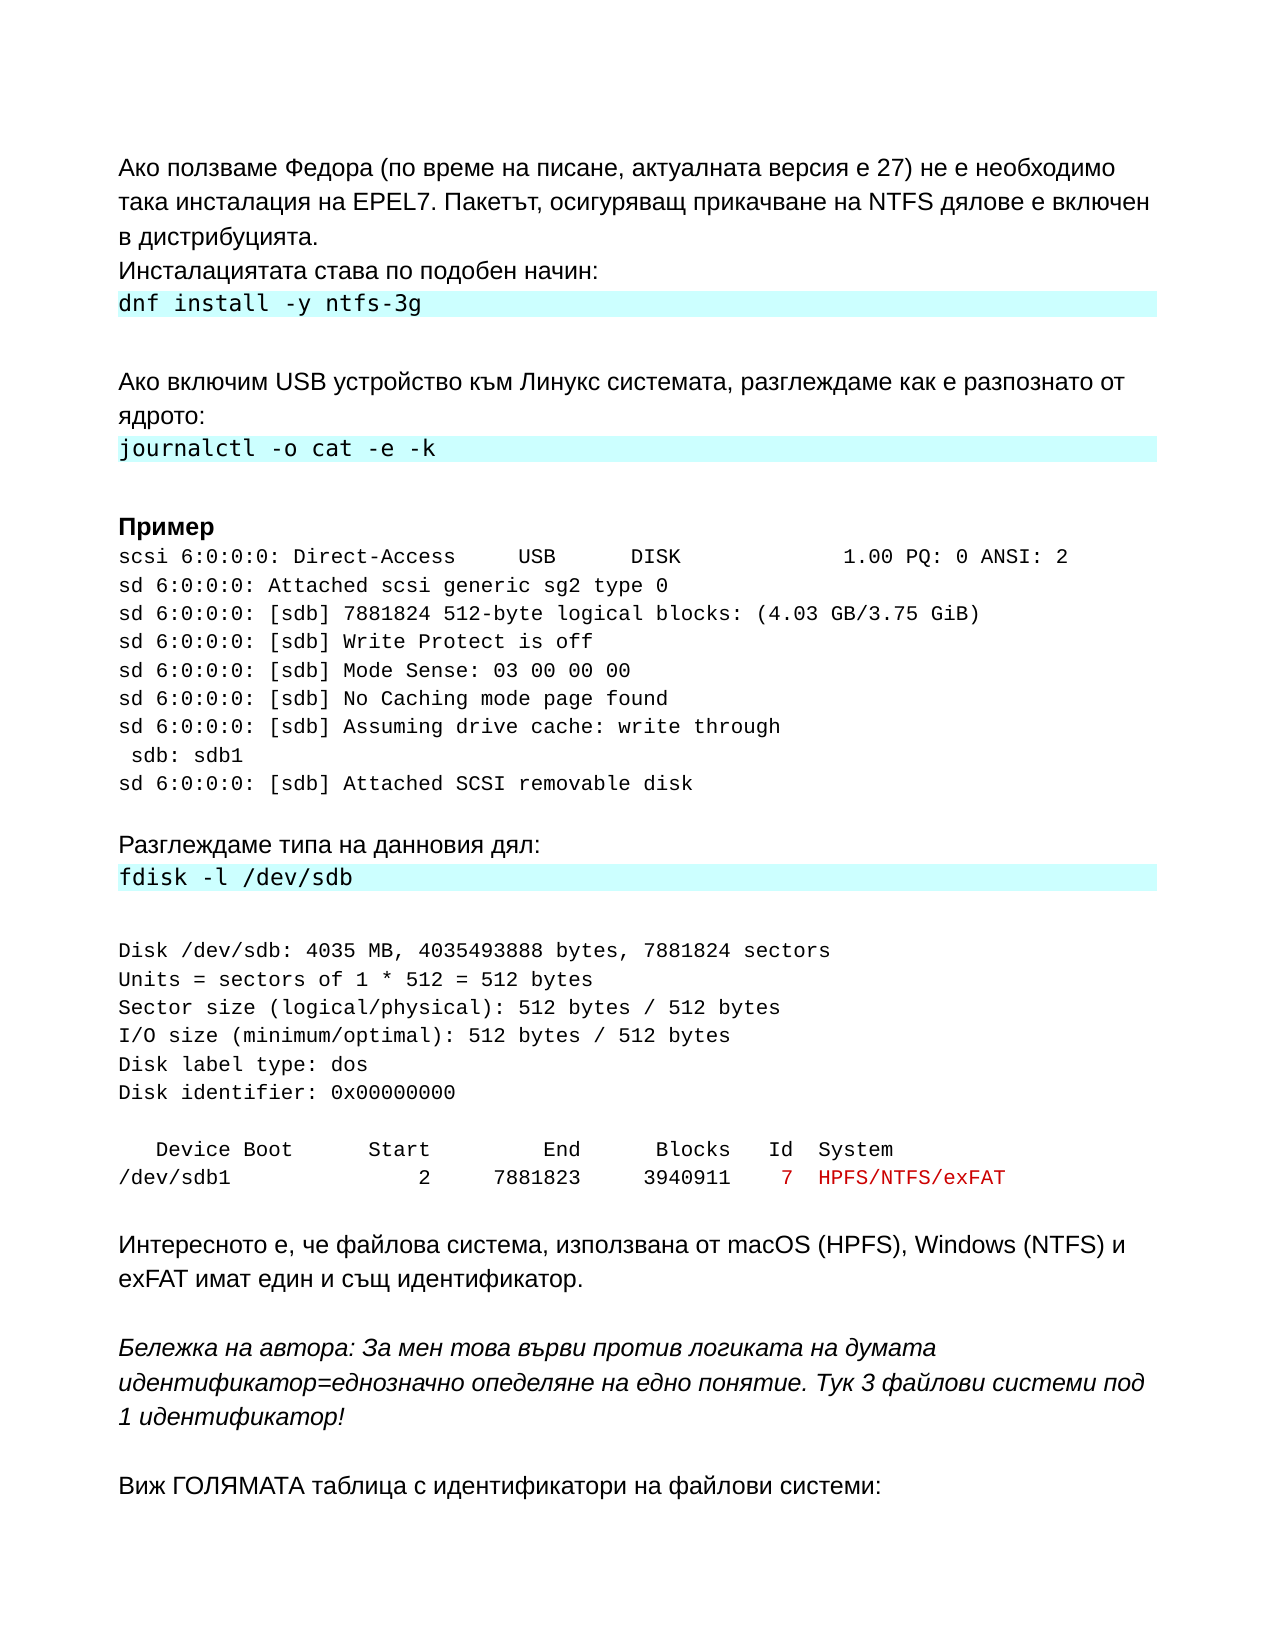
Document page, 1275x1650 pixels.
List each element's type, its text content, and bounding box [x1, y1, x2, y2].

text Бележка на автора: За мен това върви против логиката на думата идентификатор=еднозначно опеделяне на едно понятие. Тук 3 файлови системи под 1 идентификатор! [118, 1333, 1157, 1431]
text sd 6:0:0:0: [sdb] Write Protect is off [118, 631, 1157, 655]
text Disk /dev/sdb: 4035 MB, 4035493888 bytes, 7881824 sectors [118, 940, 1157, 964]
text Units = sectors of 1 * 512 = 512 bytes [118, 968, 1157, 992]
text Разглеждаме типа на данновия дял: [118, 829, 1157, 858]
text sd 6:0:0:0: Attached scsi generic sg2 type 0 [118, 574, 1157, 598]
text scsi 6:0:0:0: Direct-Access USB DISK 1.00 PQ: 0 ANSI: 2 [118, 546, 1157, 570]
text /dev/sdb1 2 7881823 3940911 7 HPFS/NTFS/exFAT [118, 1167, 1157, 1191]
text fdisk -l /dev/sdb [118, 864, 1157, 891]
text Виж ГОЛЯМАТА таблица с идентификатори на файлови системи: [118, 1471, 1157, 1500]
text Интересното е, че файлова система, използвана от macOS (HPFS), Windows (NTFS) и exFAT имат един и същ идентификатор. [118, 1230, 1157, 1293]
text Ако включим USB устройство към Линукс системата, разглеждаме как е разпознато от ядрото: [118, 367, 1157, 430]
text sd 6:0:0:0: [sdb] Assuming drive cache: write through [118, 716, 1157, 740]
text sd 6:0:0:0: [sdb] Mode Sense: 03 00 00 00 [118, 659, 1157, 683]
text Ако ползваме Федора (по време на писане, актуалната версия е 27) не е необходимо така инсталация на EPEL7. Пакетът, осигуряващ прикачване на NTFS дялове е включен в дистрибуцията. [118, 153, 1157, 250]
text Disk label type: dos [118, 1053, 1157, 1077]
text dnf install -y ntfs-3g [118, 291, 1157, 317]
text Device Boot Start End Blocks Id System [118, 1138, 1157, 1162]
text sd 6:0:0:0: [sdb] 7881824 512-byte logical blocks: (4.03 GB/3.75 GiB) [118, 603, 1157, 627]
text sd 6:0:0:0: [sdb] Attached SCSI removable disk [118, 773, 1157, 797]
text Пример [118, 512, 1157, 541]
text Sector size (logical/physical): 512 bytes / 512 bytes [118, 997, 1157, 1021]
text sd 6:0:0:0: [sdb] No Caching mode page found [118, 688, 1157, 712]
text Инсталациятата става по подобен начин: [118, 256, 1157, 285]
text sdb: sdb1 [118, 744, 1157, 768]
text I/O size (minimum/optimal): 512 bytes / 512 bytes [118, 1025, 1157, 1049]
text journalctl -o cat -e -k [118, 436, 1157, 462]
text Disk identifier: 0x00000000 [118, 1082, 1157, 1106]
